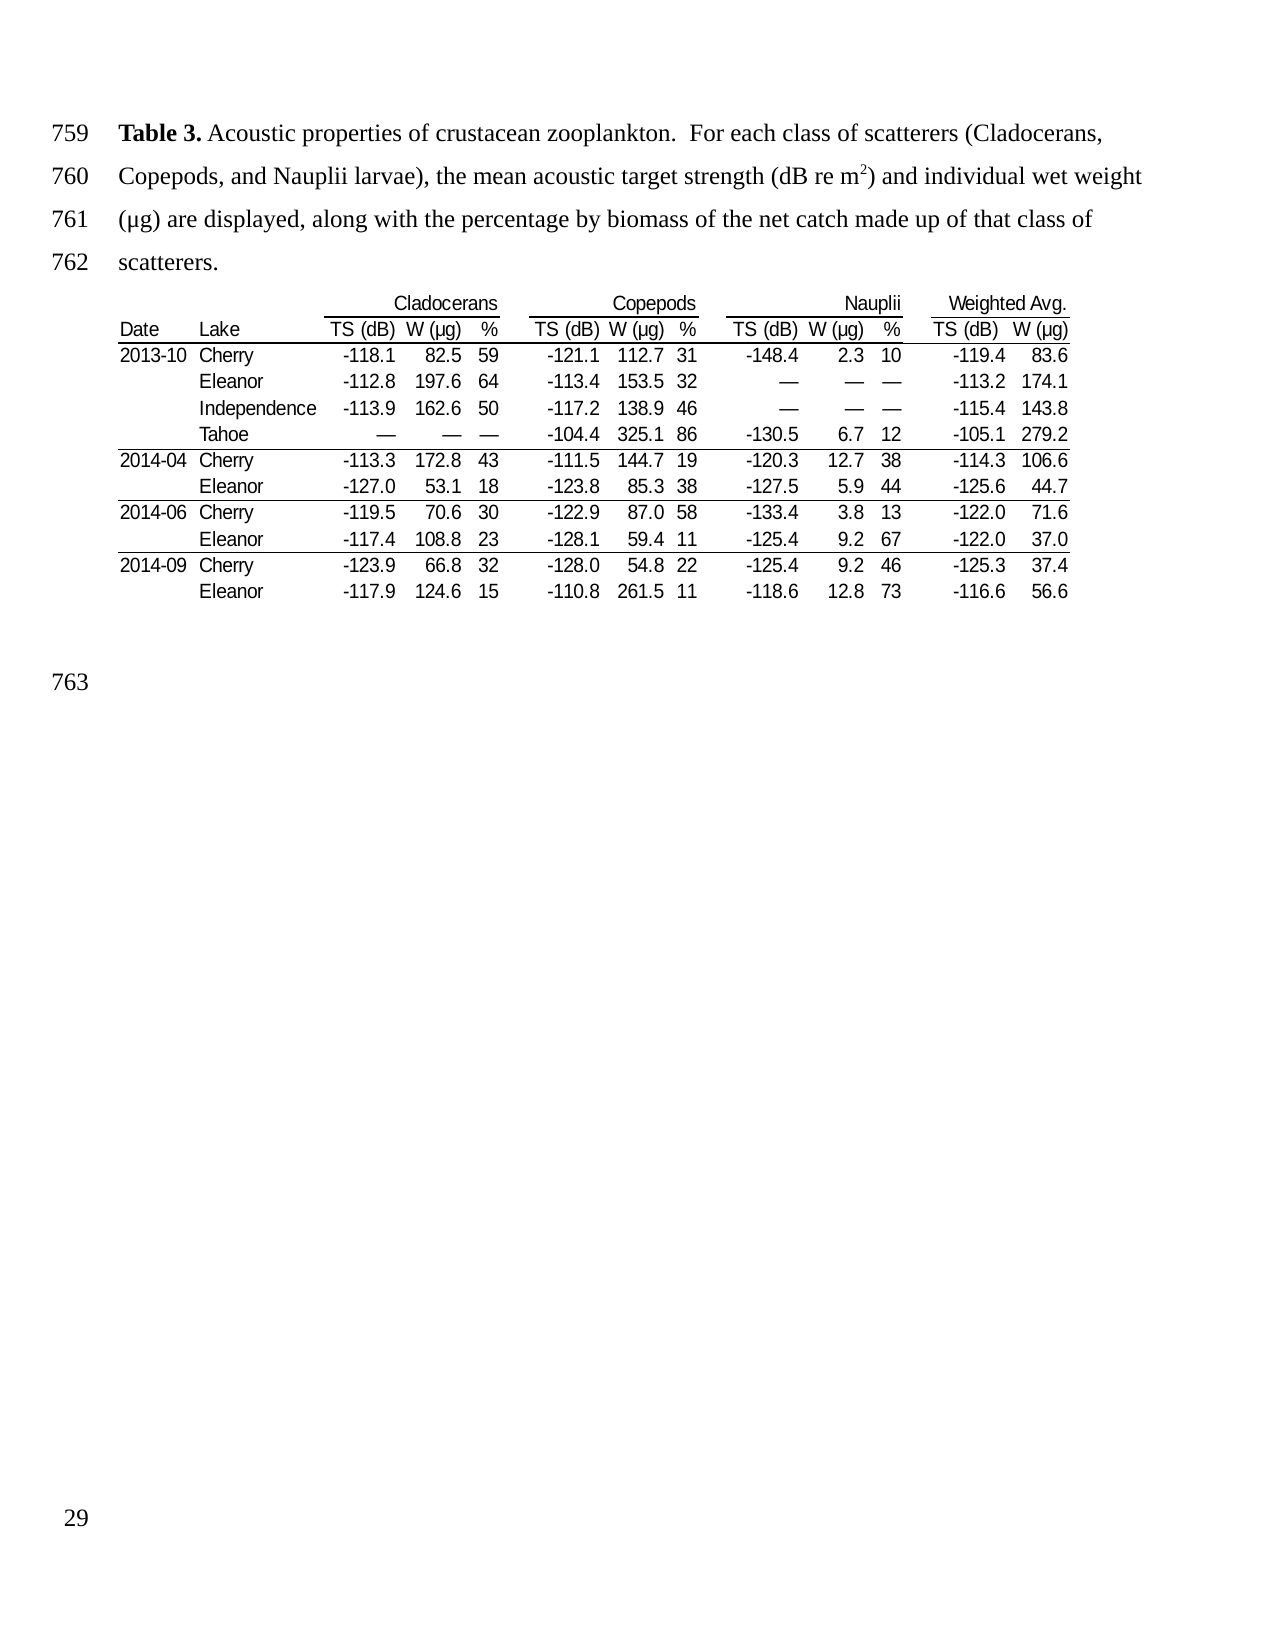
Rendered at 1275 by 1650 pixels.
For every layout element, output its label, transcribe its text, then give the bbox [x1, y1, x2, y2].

text Table 3. Acoustic properties of crustacean zooplankton. For each class of scatterers (Cladocerans, Copepods, and Nauplii larvae), the mean acoustic target strength (dB re m2) and individual wet weight (μg) are displayed, along with the percentage by biomass of the net catch made up of that class of scatterers. [118, 118, 1157, 276]
